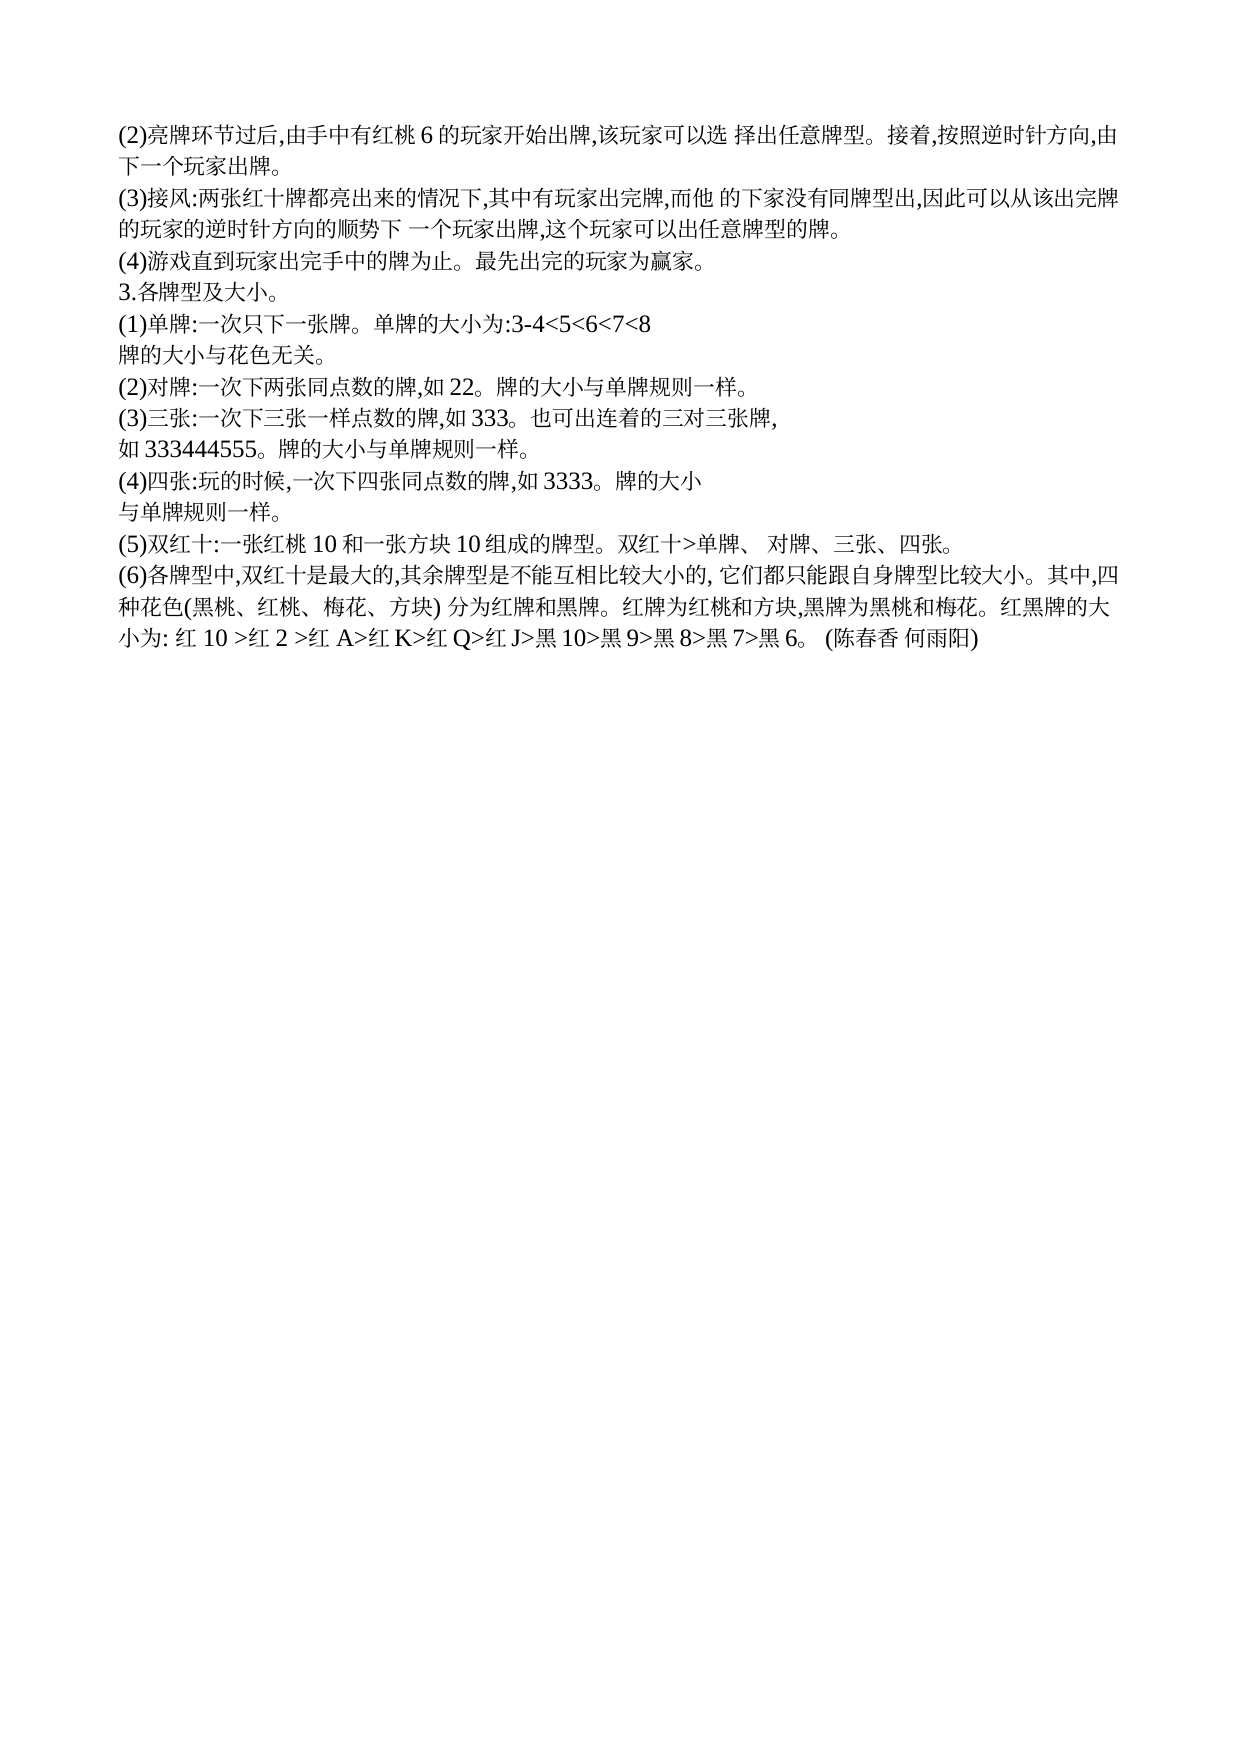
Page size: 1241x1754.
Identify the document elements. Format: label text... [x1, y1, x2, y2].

text (4)四张:玩的时候,一次下四张同点数的牌,如3333。牌的大小 [118, 464, 1122, 496]
text (4)游戏直到玩家出完手中的牌为止。最先出完的玩家为赢家。 [118, 244, 1122, 275]
text 与单牌规则一样。 [118, 496, 1122, 527]
text (2)亮牌环节过后,由手中有红桃6的玩家开始出牌,该玩家可以选 择出任意牌型。接着,按照逆时针方向,由下一个玩家出牌。 [118, 118, 1122, 181]
text (2)对牌:一次下两张同点数的牌,如22。牌的大小与单牌规则一样。 [118, 370, 1122, 401]
text (3)三张:一次下三张一样点数的牌,如333。也可出连着的三对三张牌, [118, 401, 1122, 433]
text (3)接风:两张红十牌都亮出来的情况下,其中有玩家出完牌,而他 的下家没有同牌型出,因此可以从该出完牌的玩家的逆时针方向的顺势下 一个玩家出牌,这个玩家可以出任意牌型的牌。 [118, 181, 1122, 244]
text (1)单牌:一次只下一张牌。单牌的大小为:3-4<5<6<7<8 [118, 307, 1122, 338]
text 3.各牌型及大小。 [118, 275, 1122, 307]
text (6)各牌型中,双红十是最大的,其余牌型是不能互相比较大小的, 它们都只能跟自身牌型比较大小。其中,四种花色(黑桃、红桃、梅花、方块) 分为红牌和黑牌。红牌为红桃和方块,黑牌为黑桃和梅花。红黑牌的大小为: 红 10 >红 2 >红 A>红K>红Q>红J>黑10>黑9>黑8>黑7>黑6。 (陈春香 何雨阳) [118, 558, 1122, 653]
text (5)双红十:一张红桃10和一张方块10组成的牌型。双红十>单牌、 对牌、三张、四张。 [118, 527, 1122, 558]
text 牌的大小与花色无关。 [118, 338, 1122, 370]
text 如333444555。牌的大小与单牌规则一样。 [118, 433, 1122, 464]
